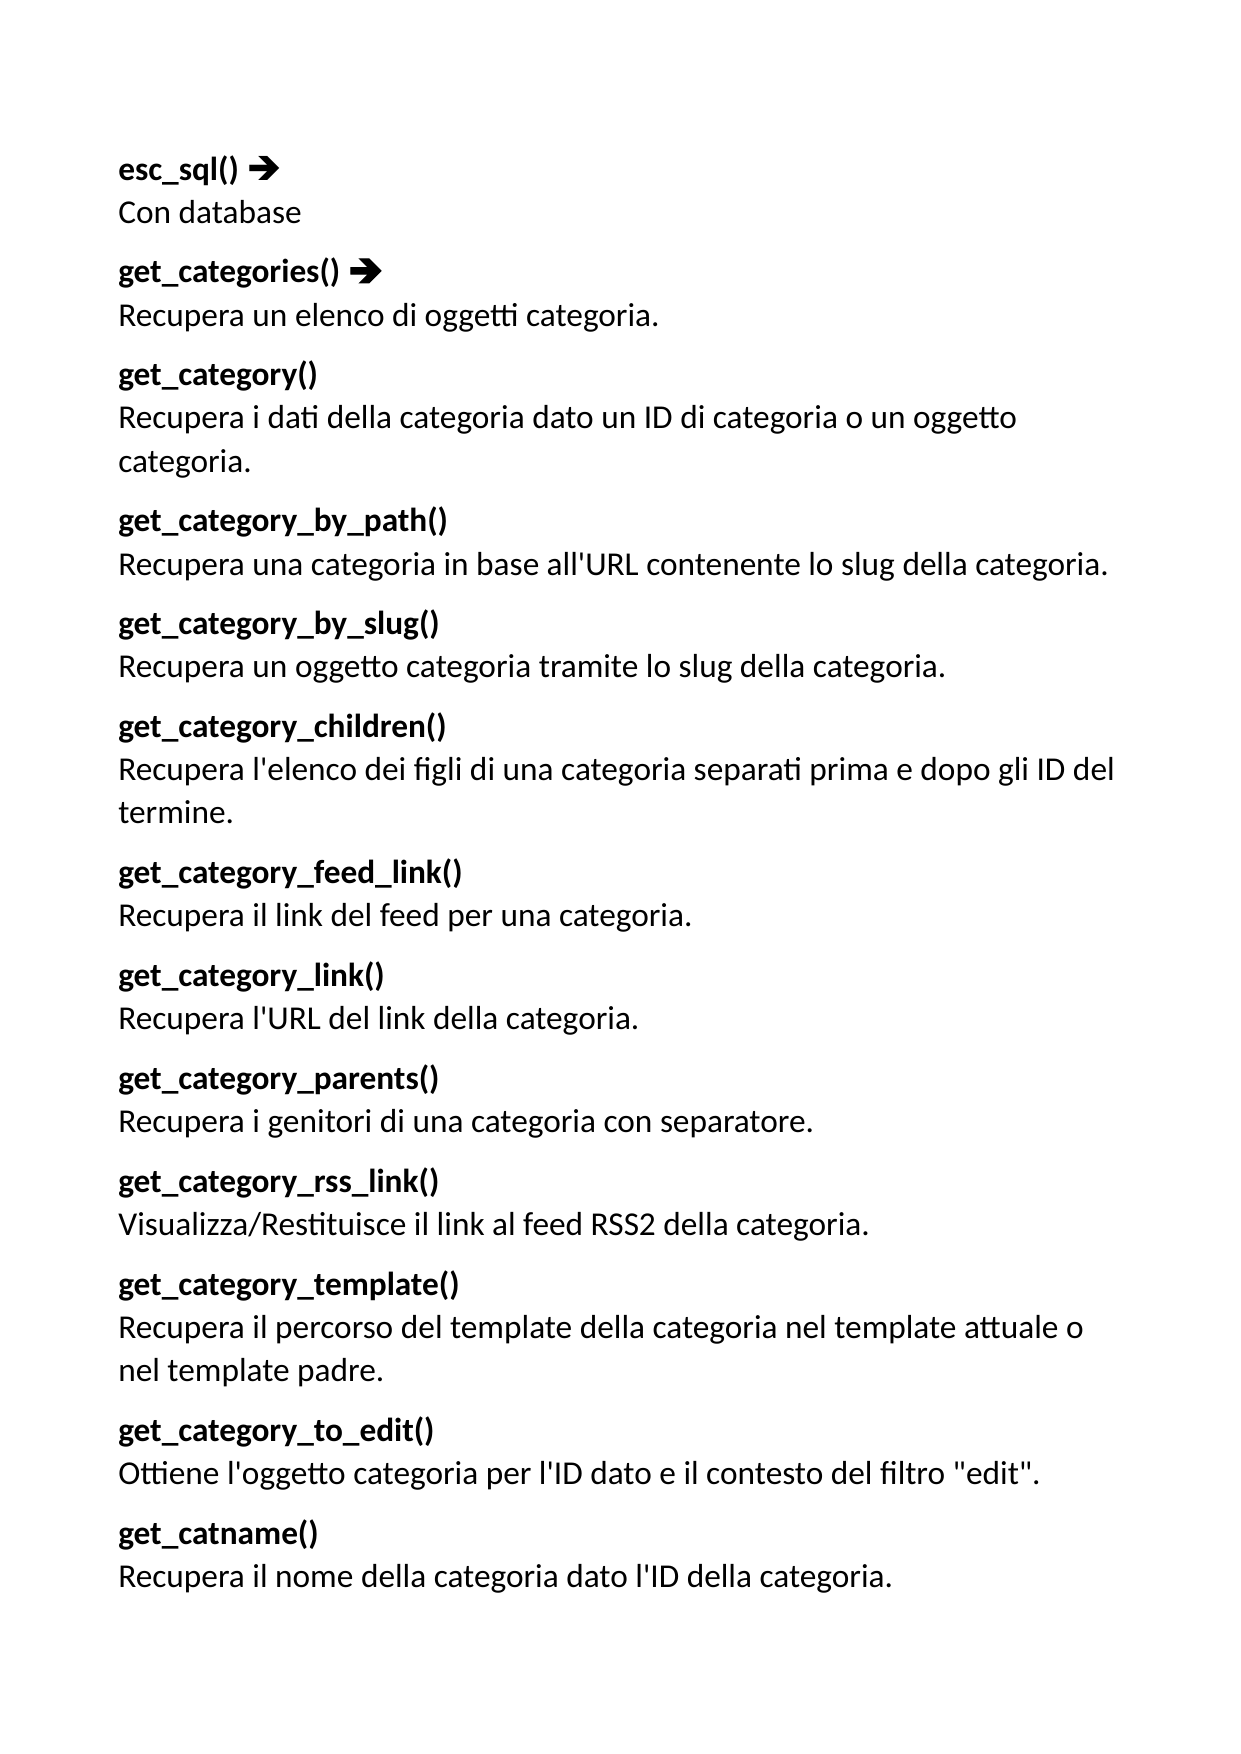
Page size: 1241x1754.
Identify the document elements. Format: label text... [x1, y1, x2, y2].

text get_category_children() Recupera l'elenco dei figli di una categoria separati prima e dopo gli ID del termine. [118, 705, 1122, 832]
text get_categories()  Recupera un elenco di oggetti categoria. [118, 251, 1122, 334]
text get_category_template() Recupera il percorso del template della categoria nel template attuale o nel template padre. [118, 1263, 1122, 1390]
text get_category() Recupera i dati della categoria dato un ID di categoria o un oggetto categoria. [118, 353, 1122, 480]
text get_category_link() Recupera l'URL del link della categoria. [118, 954, 1122, 1038]
text get_category_rss_link() Visualizza/Restituisce il link al feed RSS2 della categoria. [118, 1160, 1122, 1244]
text get_category_by_path() Recupera una categoria in base all'URL contenente lo slug della categoria. [118, 499, 1122, 583]
text get_category_feed_link() Recupera il link del feed per una categoria. [118, 851, 1122, 935]
text esc_sql()  Con database [118, 148, 1122, 231]
text get_category_to_edit() Ottiene l'oggetto categoria per l'ID dato e il contesto del filtro "edit". [118, 1409, 1122, 1493]
text get_category_parents() Recupera i genitori di una categoria con separatore. [118, 1057, 1122, 1141]
text get_catname() Recupera il nome della categoria dato l'ID della categoria. [118, 1512, 1122, 1596]
text get_category_by_slug() Recupera un oggetto categoria tramite lo slug della categoria. [118, 602, 1122, 686]
